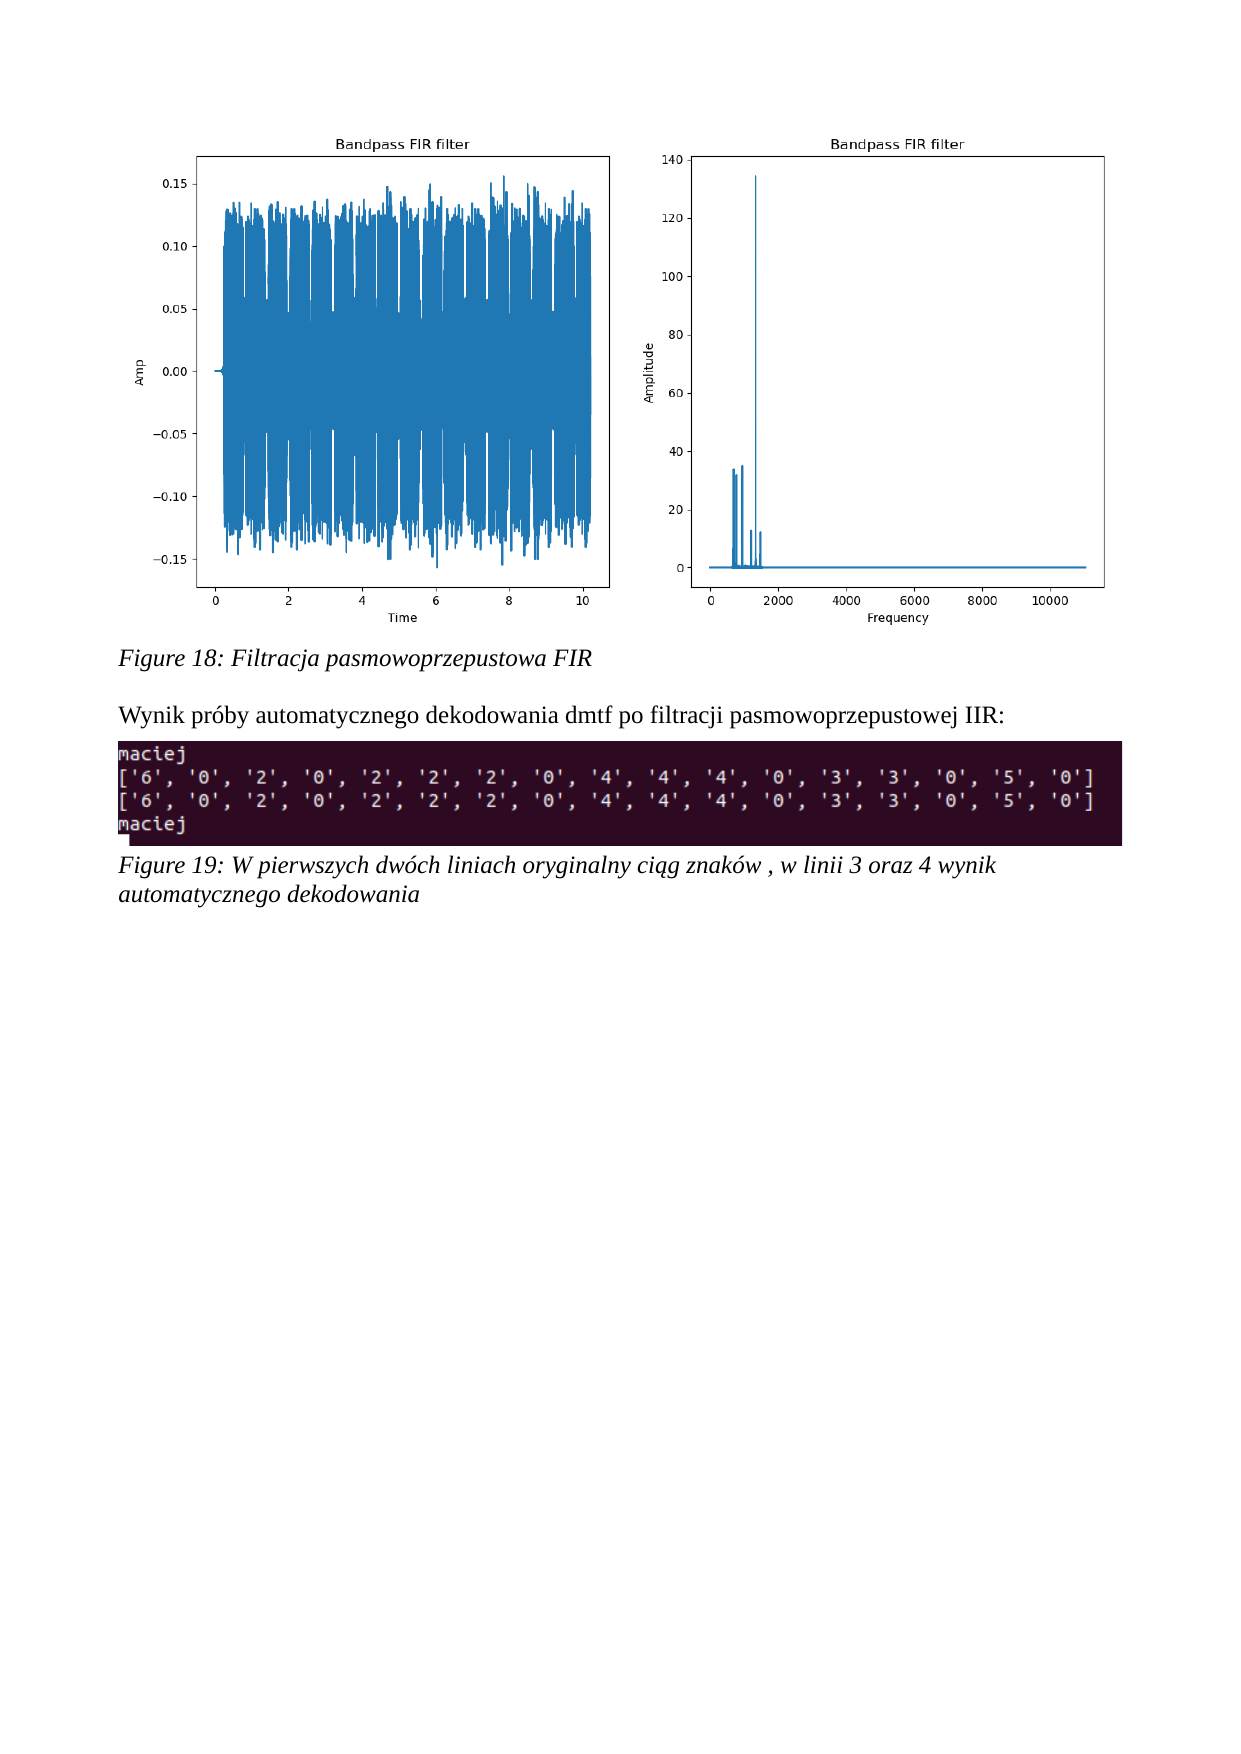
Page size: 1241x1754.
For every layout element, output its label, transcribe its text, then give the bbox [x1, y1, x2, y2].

picture [118, 741, 1123, 846]
picture [118, 130, 1123, 638]
text Wynik próby automatycznego dekodowania dmtf po filtracji pasmowoprzepustowej IIR: [118, 701, 1122, 729]
text Figure 18: Filtracja pasmowoprzepustowa FIR [118, 638, 1122, 672]
text Figure 19: W pierwszych dwóch liniach oryginalny ciąg znaków , w linii 3 oraz 4 wynik automatycznego dekodowania [118, 846, 1122, 908]
